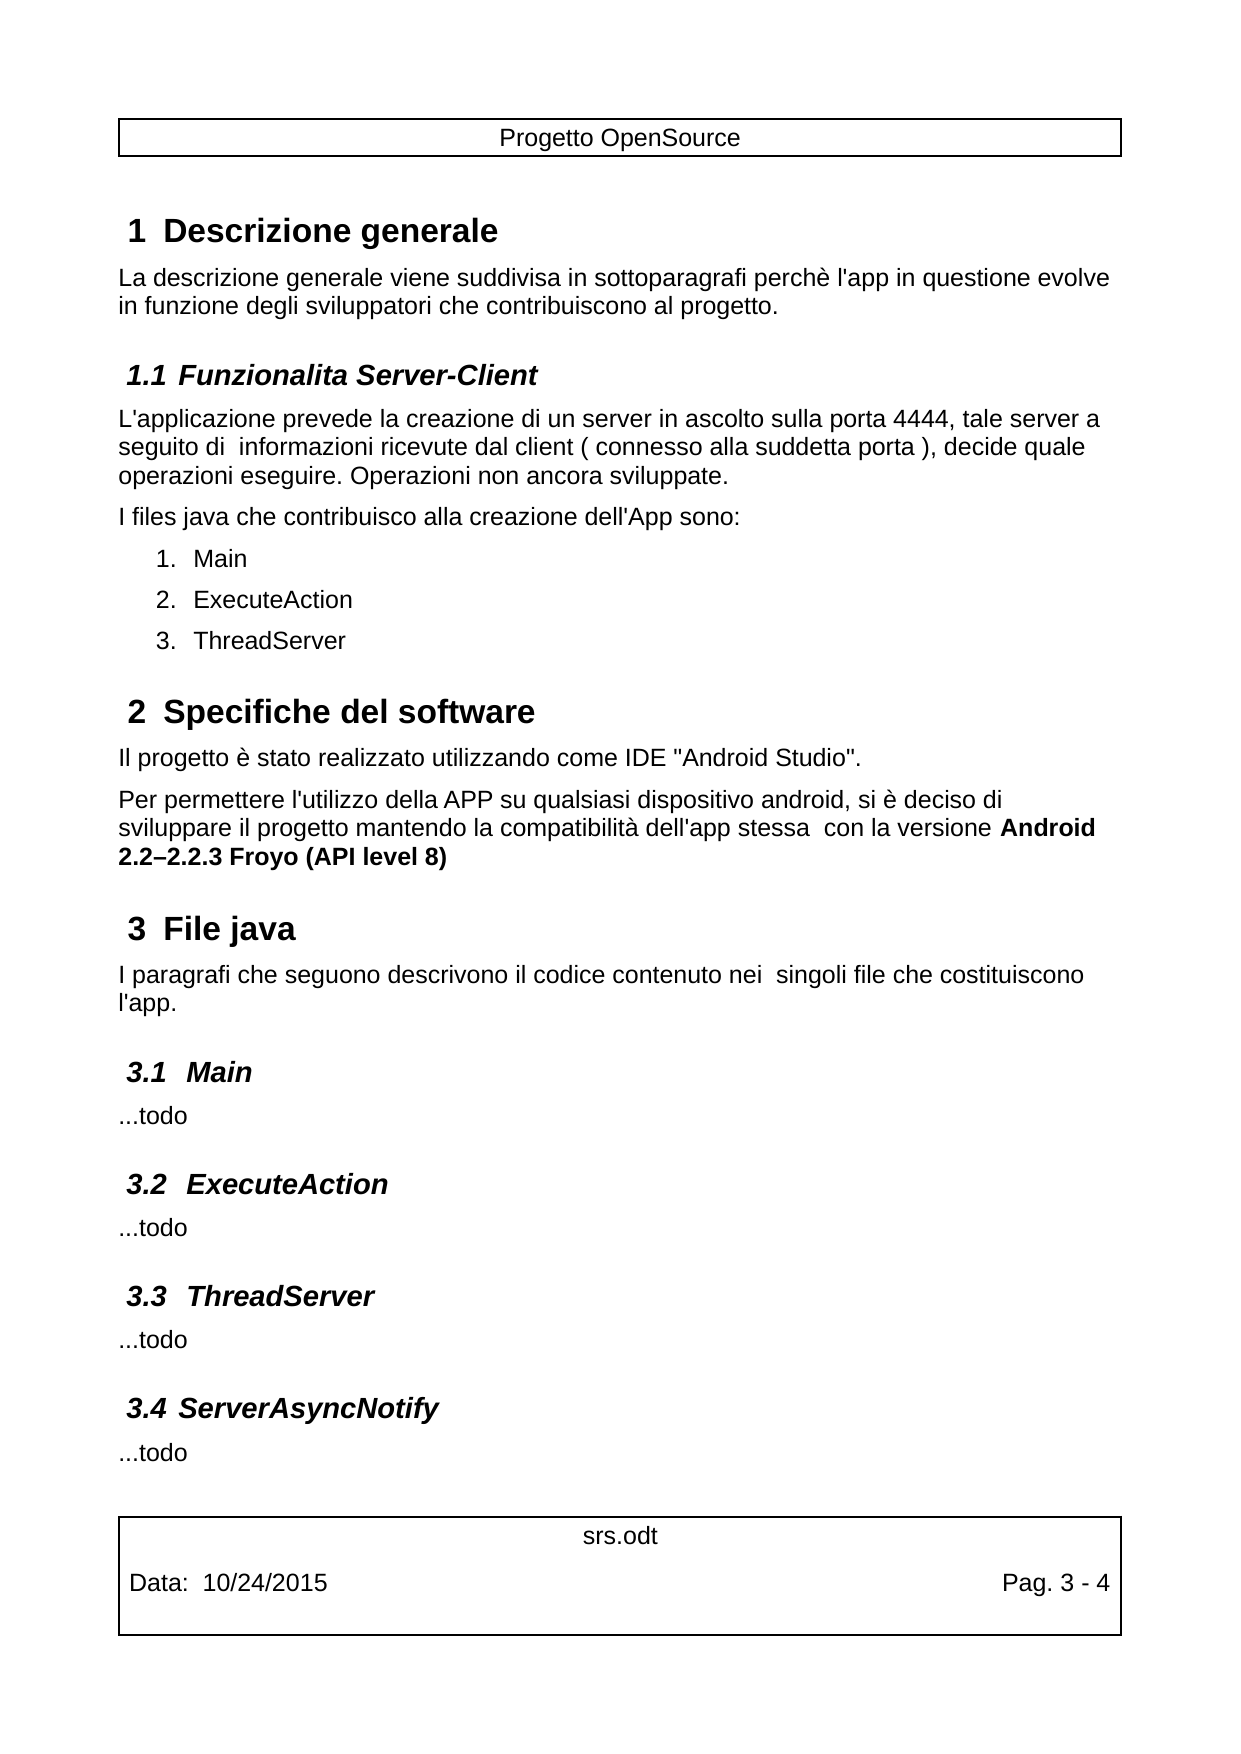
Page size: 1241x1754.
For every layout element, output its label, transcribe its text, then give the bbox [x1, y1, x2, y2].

list ExecuteAction [156, 585, 1122, 613]
text I paragrafi che seguono descrivono il codice contenuto nei singoli file che costituiscono l'app. [118, 959, 1122, 1017]
list Main [156, 543, 1122, 572]
subtitle ExecuteAction [118, 1167, 1122, 1200]
subtitle Main [118, 1054, 1122, 1088]
text La descrizione generale viene suddivisa in sottoparagrafi perchè l'app in questione evolve in funzione degli sviluppatori che contribuiscono al progetto. [118, 262, 1122, 320]
text ...todo [118, 1213, 1122, 1242]
subtitle Descrizione generale [118, 211, 1122, 250]
subtitle Funzionalita Server-Client [118, 357, 1122, 391]
text Il progetto è stato realizzato utilizzando come IDE "Android Studio". [118, 743, 1122, 772]
text ...todo [118, 1101, 1122, 1129]
subtitle ThreadServer [118, 1279, 1122, 1313]
list ThreadServer [156, 626, 1122, 655]
subtitle ServerAsyncNotify [118, 1391, 1122, 1425]
text ...todo [118, 1325, 1122, 1354]
text ...todo [118, 1437, 1122, 1466]
text I files java che contribuisco alla creazione dell'App sono: [118, 502, 1122, 531]
text L'applicazione prevede la creazione di un server in ascolto sulla porta 4444, tale server a seguito di informazioni ricevute dal client ( connesso alla suddetta porta ), decide quale operazioni eseguire. Operazioni non ancora sviluppate. [118, 403, 1122, 490]
subtitle Specifiche del software [118, 692, 1122, 731]
text Per permettere l'utilizzo della APP su qualsiasi dispositivo android, si è deciso di sviluppare il progetto mantendo la compatibilità dell'app stessa con la versione Android 2.2–2.2.3 Froyo (API level 8) [118, 785, 1122, 871]
subtitle File java [118, 908, 1122, 947]
